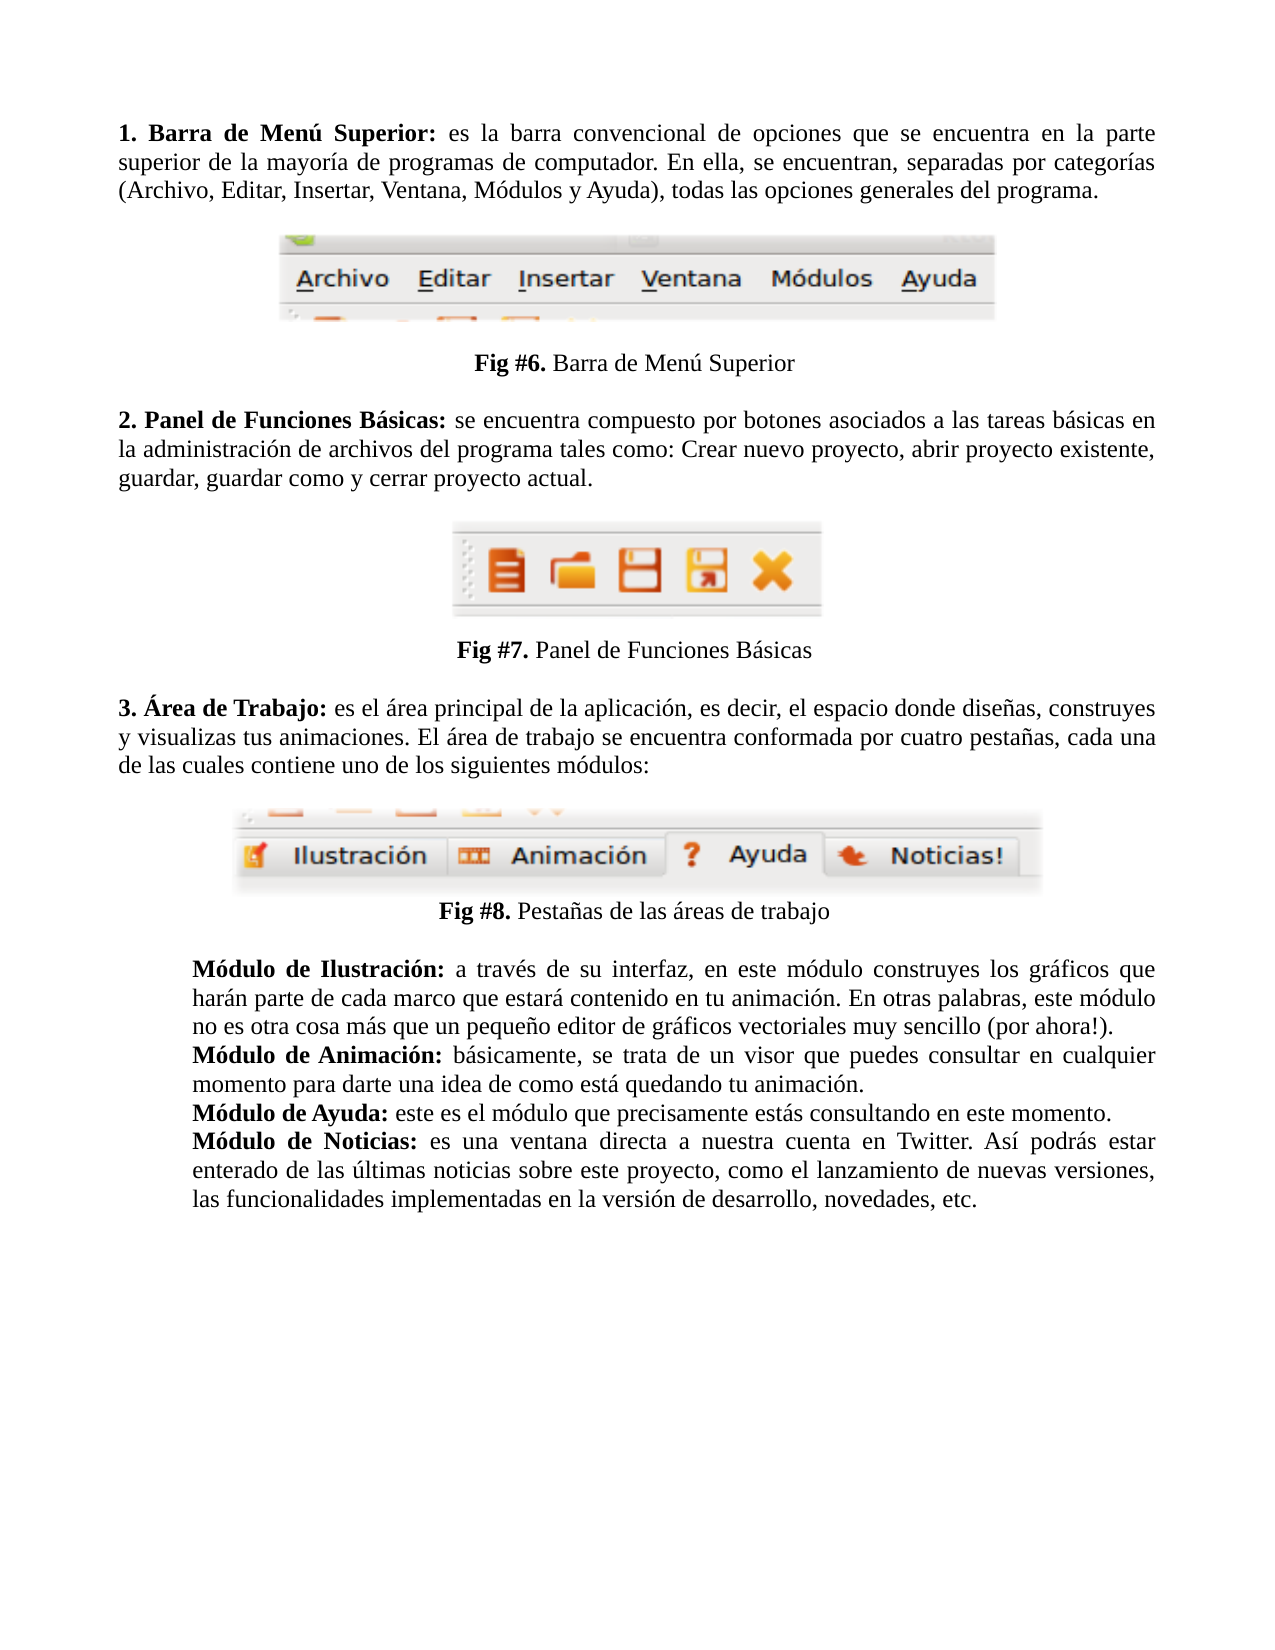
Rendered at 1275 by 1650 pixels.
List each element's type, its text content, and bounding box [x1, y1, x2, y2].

picture [451, 520, 824, 619]
picture [278, 234, 997, 322]
text 1. Barra de Menú Superior: es la barra convencional de opciones que se encuentra en la parte superior de la mayoría de programas de computador. En ella, se encuentran, separadas por categorías (Archivo, Editar, Insertar, Ventana, Módulos y Ayuda), todas las opciones generales del programa. [118, 118, 1157, 204]
text 2. Panel de Funciones Básicas: se encuentra compuesto por botones asociados a las tareas básicas en la administración de archivos del programa tales como: Crear nuevo proyecto, abrir proyecto existente, guardar, guardar como y cerrar proyecto actual. [118, 406, 1157, 492]
text Módulo de Noticias: es una ventana directa a nuestra cuenta en Twitter. Así podrás estar enterado de las últimas noticias sobre este proyecto, como el lanzamiento de nuevas versiones, las funcionalidades implementadas en la versión de desarrollo, novedades, etc. [192, 1126, 1157, 1213]
text Fig #6. Barra de Menú Superior [118, 348, 1157, 377]
text Módulo de Ilustración: a través de su interfaz, en este módulo construyes los gráficos que harán parte de cada marco que estará contenido en tu animación. En otras palabras, este módulo no es otra cosa más que un pequeño editor de gráficos vectoriales muy sencillo (por ahora!). [192, 954, 1157, 1040]
picture [231, 808, 1044, 897]
text Módulo de Ayuda: este es el módulo que precisamente estás consultando en este momento. [192, 1098, 1157, 1126]
text Fig #7. Panel de Funciones Básicas [118, 636, 1157, 664]
text Módulo de Animación: básicamente, se trata de un visor que puedes consultar en cualquier momento para darte una idea de como está quedando tu animación. [192, 1040, 1157, 1098]
text Fig #8. Pestañas de las áreas de trabajo [118, 808, 1157, 925]
text 3. Área de Trabajo: es el área principal de la aplicación, es decir, el espacio donde diseñas, construyes y visualizas tus animaciones. El área de trabajo se encuentra conformada por cuatro pestañas, cada una de las cuales contiene uno de los siguientes módulos: [118, 693, 1157, 779]
